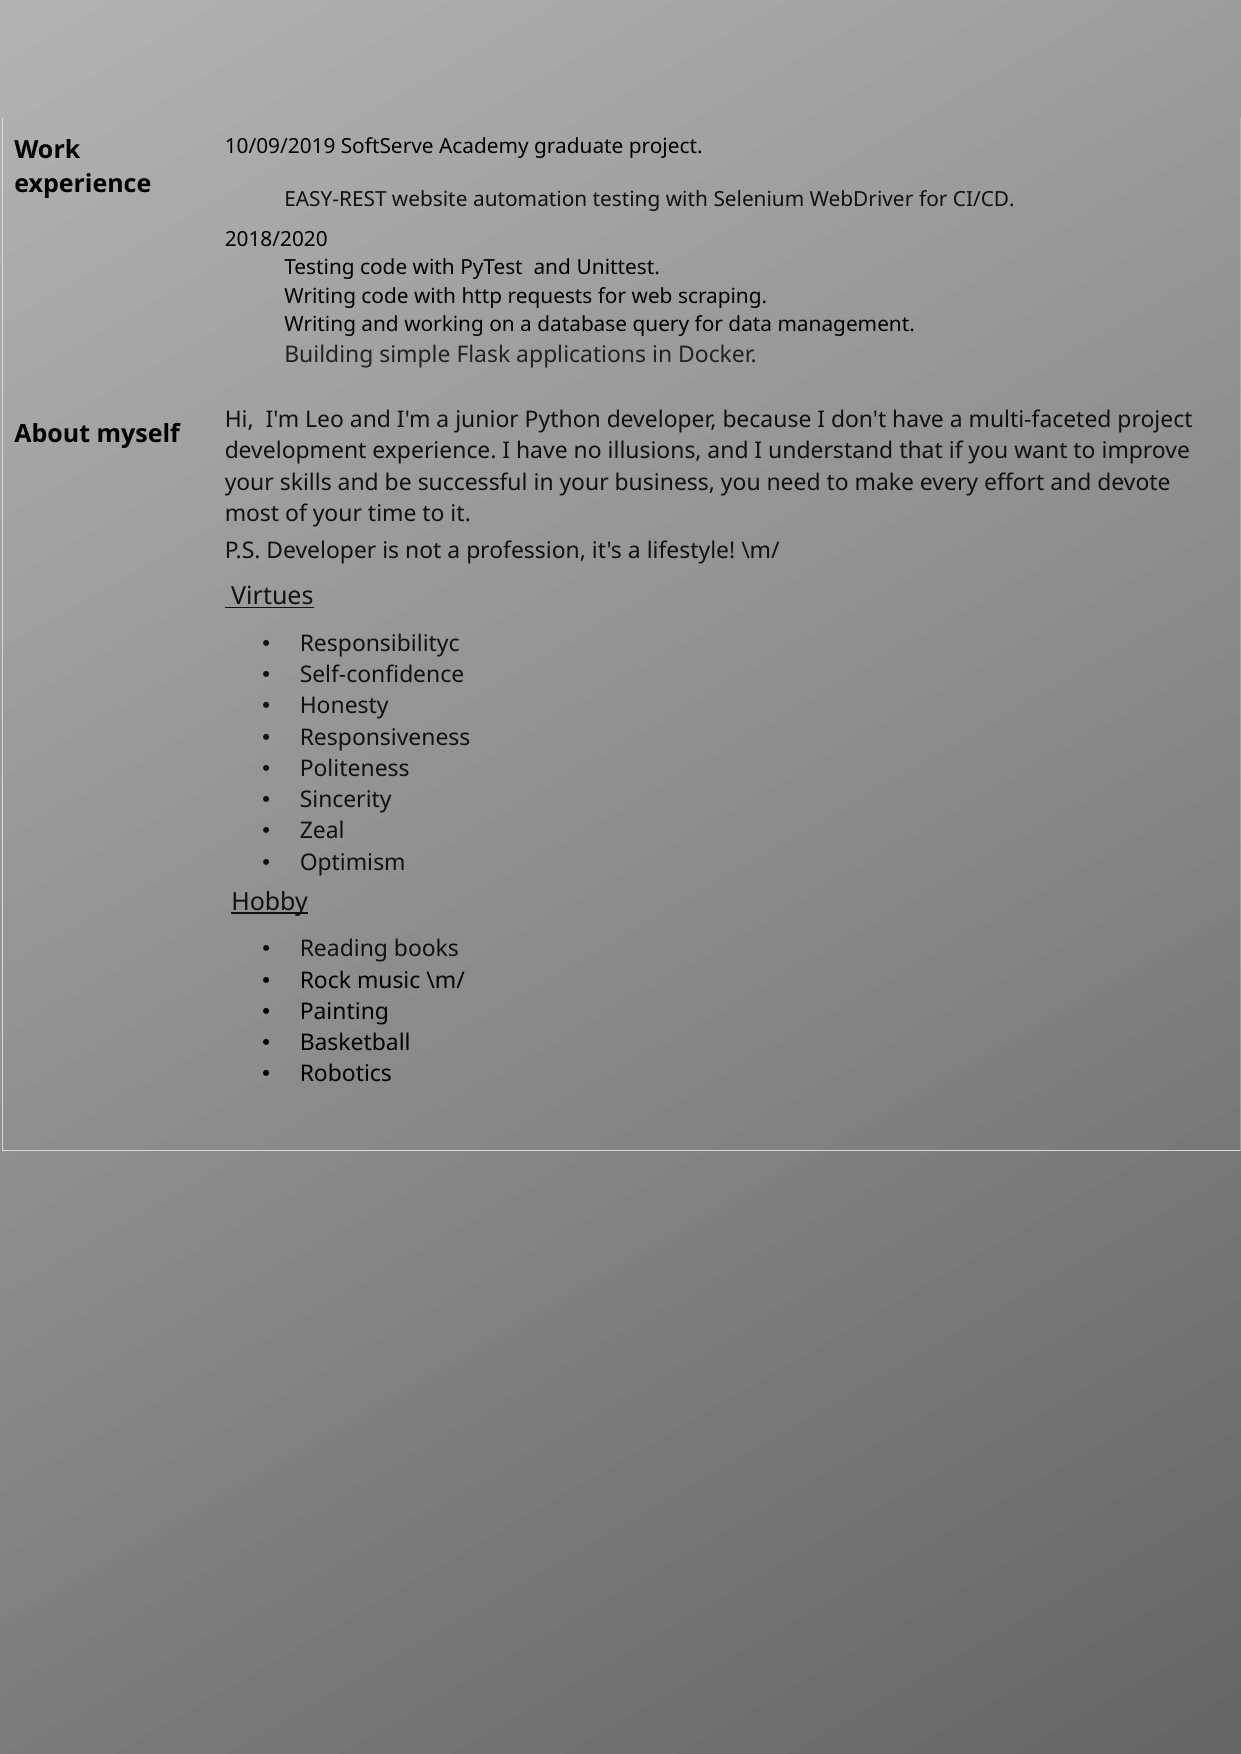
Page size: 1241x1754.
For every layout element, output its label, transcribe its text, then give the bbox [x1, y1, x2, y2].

table_header Work experience [3, 118, 212, 402]
table_cell About myself [3, 402, 212, 1150]
table_header 10/09/2019 SoftServe Academy graduate project. EASY-REST website automation testing with Selenium WebDriver for CI/CD. 2018/2020 Testing code with PyTest and Unittest. Writing code with http requests for web scraping. Writing and working on a database query for data management. Building simple Flask applications in Docker. [213, 118, 1240, 402]
table_cell Hi, I'm Leo and I'm a junior Python developer, because I don't have a multi-faceted project development experience. I have no illusions, and I understand that if you want to improve your skills and be successful in your business, you need to make every effort and devote most of your time to it. P.S. Developer is not a profession, it's a lifestyle! \m/ Virtues Responsibilityс Self-confidence Honesty Responsiveness Politeness Sincerity Zeal Optimism Hobby Reading books Rock music \m/ Painting Basketball Robotics [213, 402, 1240, 1150]
